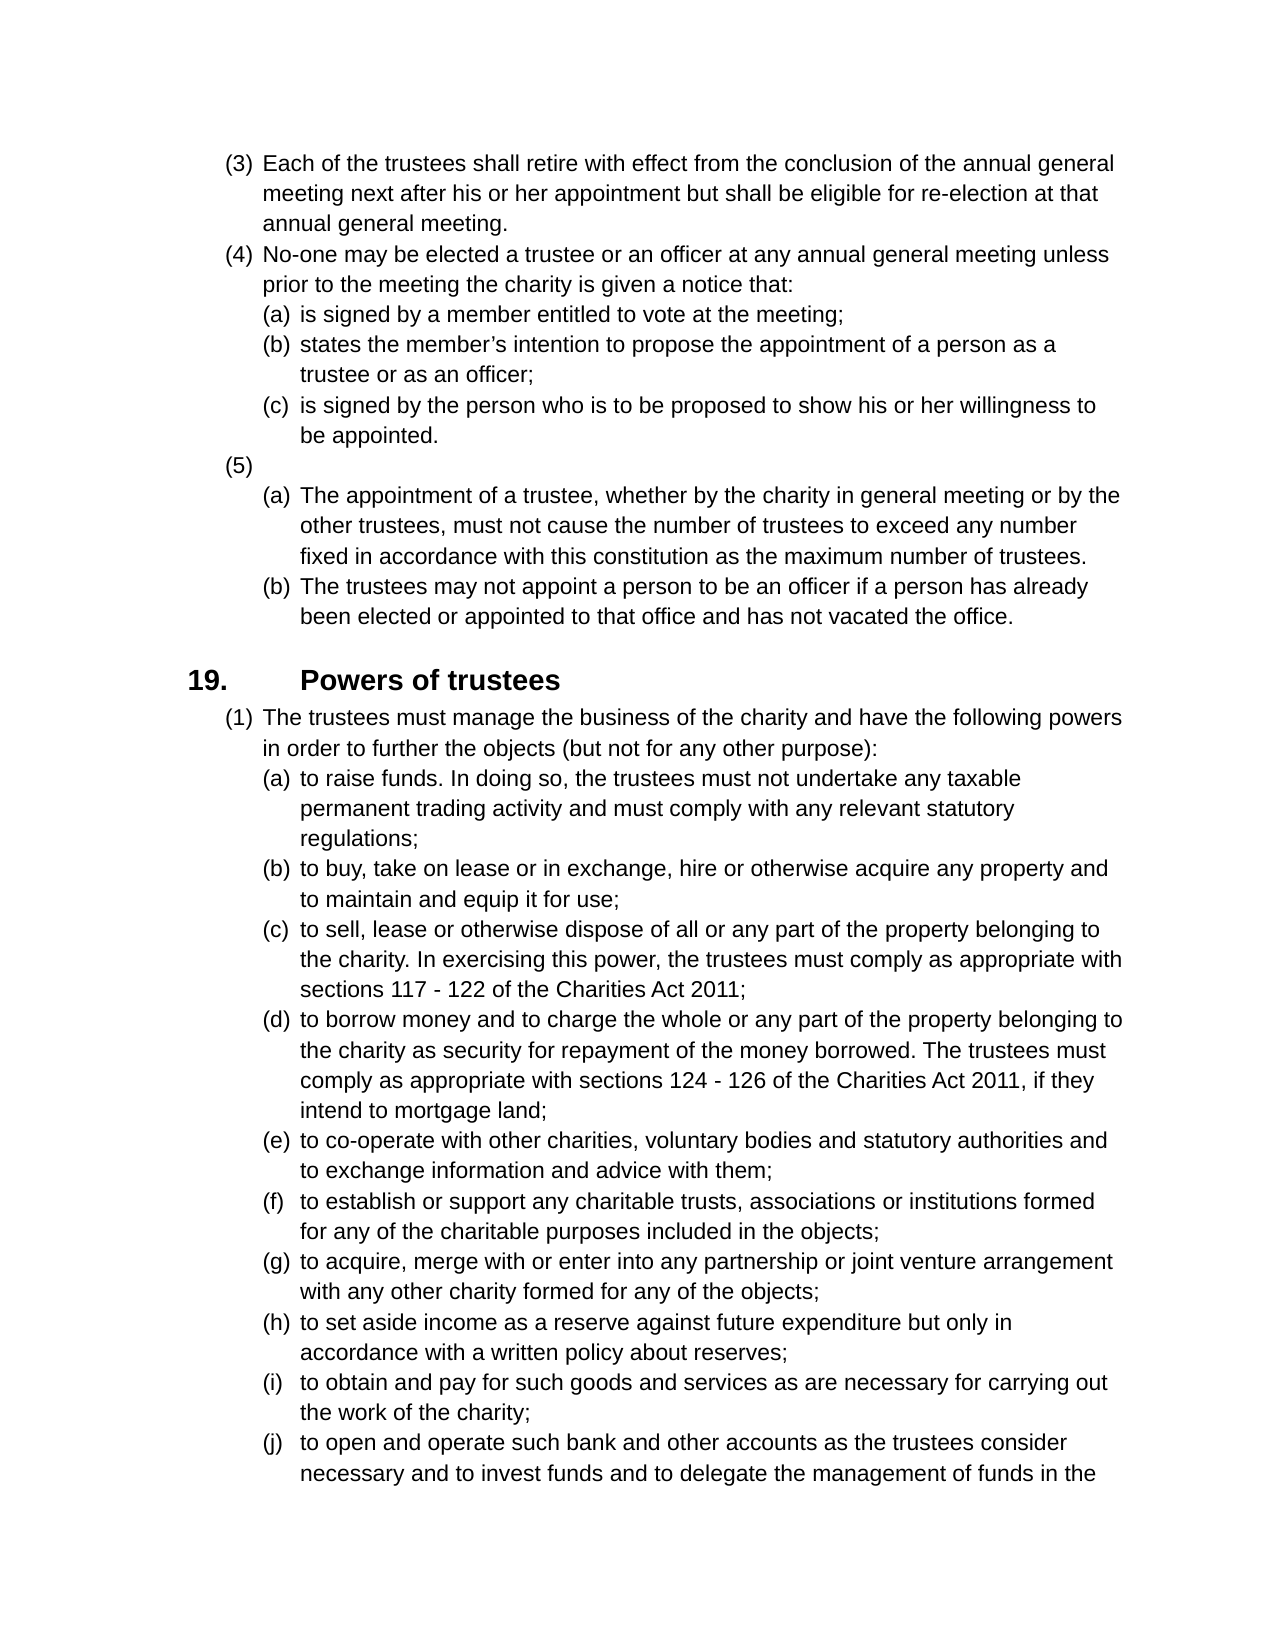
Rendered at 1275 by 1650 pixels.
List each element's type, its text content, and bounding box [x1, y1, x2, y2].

list to raise funds. In doing so, the trustees must not undertake any taxable permanent trading activity and must comply with any relevant statutory regulations; [262, 765, 1125, 852]
list to co-operate with other charities, voluntary bodies and statutory authorities and to exchange information and advice with them; [262, 1127, 1125, 1184]
list to acquire, merge with or enter into any partnership or joint venture arrangement with any other charity formed for any of the objects; [262, 1248, 1125, 1305]
list to buy, take on lease or in exchange, hire or otherwise acquire any property and to maintain and equip it for use; [262, 855, 1125, 912]
list The trustees must manage the business of the charity and have the following powers in order to further the objects (but not for any other purpose): [225, 704, 1125, 761]
list Each of the trustees shall retire with effect from the conclusion of the annual general meeting next after his or her appointment but shall be eligible for re-election at that annual general meeting. [225, 150, 1125, 237]
list to sell, lease or otherwise dispose of all or any part of the property belonging to the charity. In exercising this power, the trustees must comply as appropriate with sections 117 - 122 of the Charities Act 2011; [262, 916, 1125, 1003]
list to obtain and pay for such goods and services as are necessary for carrying out the work of the charity; [262, 1369, 1125, 1426]
list The trustees may not appoint a person to be an officer if a person has already been elected or appointed to that office and has not vacated the office. [262, 573, 1125, 629]
list The appointment of a trustee, whether by the charity in general meeting or by the other trustees, must not cause the number of trustees to exceed any number fixed in accordance with this constitution as the maximum number of trustees. [262, 482, 1125, 569]
list to set aside income as a reserve against future expenditure but only in accordance with a written policy about reserves; [262, 1308, 1125, 1365]
list to open and operate such bank and other accounts as the trustees consider necessary and to invest funds and to delegate the management of funds in the [262, 1429, 1125, 1486]
list is signed by a member entitled to vote at the meeting; [262, 301, 1125, 327]
subtitle Powers of trustees [187, 662, 1125, 696]
list to borrow money and to charge the whole or any part of the property belonging to the charity as security for repayment of the money borrowed. The trustees must comply as appropriate with sections 124 - 126 of the Charities Act 2011, if they intend to mortgage land; [262, 1006, 1125, 1123]
list states the member’s intention to propose the appointment of a person as a trustee or as an officer; [262, 331, 1125, 388]
list No-one may be elected a trustee or an officer at any annual general meeting unless prior to the meeting the charity is given a notice that: [225, 241, 1125, 297]
list to establish or support any charitable trusts, associations or institutions formed for any of the charitable purposes included in the objects; [262, 1188, 1125, 1244]
list is signed by the person who is to be proposed to show his or her willingness to be appointed. [262, 392, 1125, 448]
